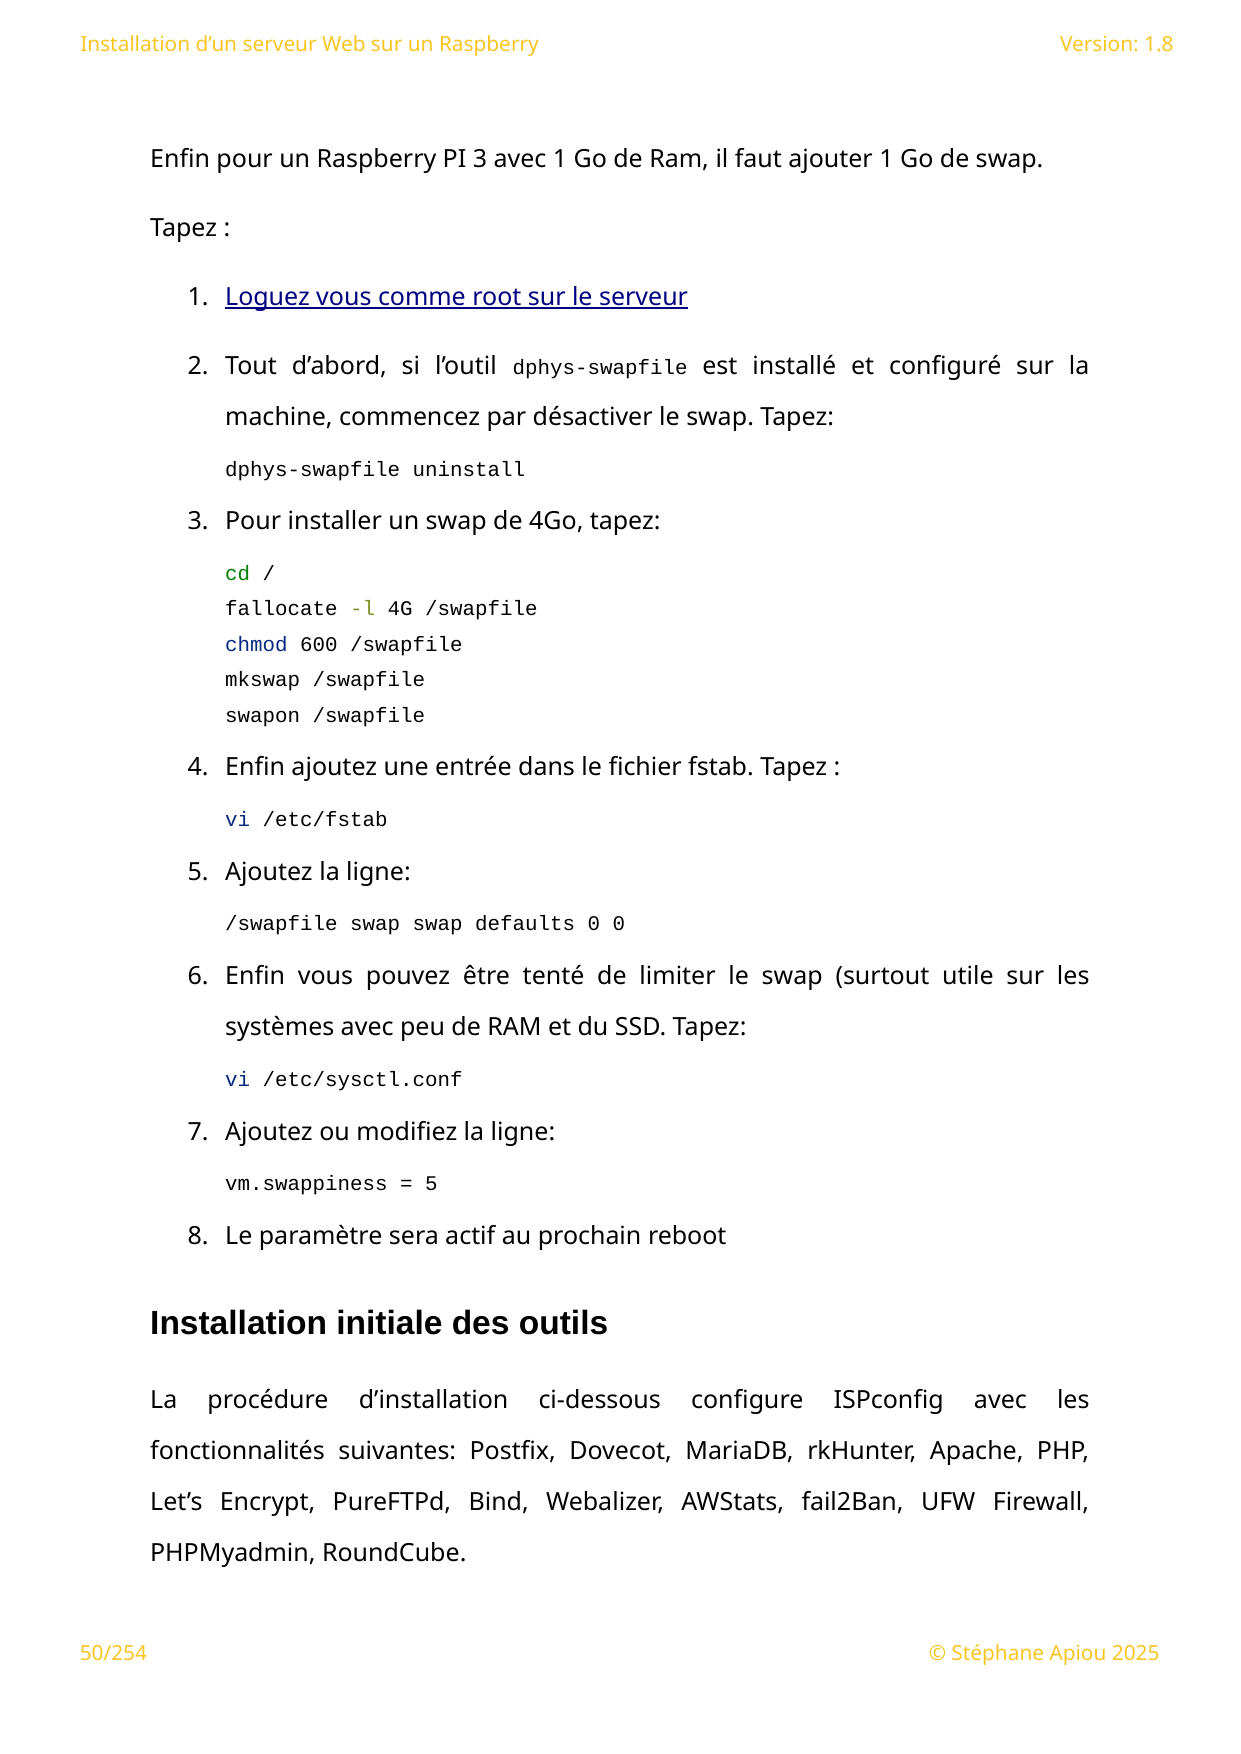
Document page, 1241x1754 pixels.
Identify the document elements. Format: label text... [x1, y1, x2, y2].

list Ajoutez la ligne: [187, 853, 1090, 887]
text La procédure d’installation ci-dessous configure ISPconfig avec les fonctionnalités suivantes: Postfix, Dovecot, MariaDB, rkHunter, Apache, PHP, Let’s Encrypt, PureFTPd, Bind, Webalizer, AWStats, fail2Ban, UFW Firewall, PHPMyadmin, RoundCube. [150, 1382, 1090, 1569]
list cd / [187, 563, 1090, 587]
list vi /etc/sysctl.conf [187, 1069, 1090, 1092]
list Enfin ajoutez une entrée dans le fichier fstab. Tapez : [187, 749, 1090, 783]
list chmod 600 /swapfile [187, 634, 1090, 657]
subtitle Installation initiale des outils [150, 1303, 1090, 1341]
list Le paramètre sera actif au prochain reboot [187, 1218, 1090, 1252]
list Pour installer un swap de 4Go, tapez: [187, 503, 1090, 537]
text Enfin pour un Raspberry PI 3 avec 1 Go de Ram, il faut ajouter 1 Go de swap. [150, 141, 1090, 175]
text Tapez : [150, 210, 1090, 244]
list fallocate -l 4G /swapfile [187, 598, 1090, 622]
list mkswap /swapfile [187, 669, 1090, 693]
list Tout d’abord, si l’outil dphys-swapfile est installé et configuré sur la machine, commencez par désactiver le swap. Tapez: [187, 348, 1090, 433]
list Ajoutez ou modifiez la ligne: [187, 1113, 1090, 1147]
list swapon /swapfile [187, 705, 1090, 728]
list /swapfile swap swap defaults 0 0 [187, 913, 1090, 937]
list dphys-swapfile uninstall [187, 459, 1090, 482]
list Loguez vous comme root sur le serveur [187, 279, 1090, 313]
list Enfin vous pouvez être tenté de limiter le swap (surtout utile sur les systèmes avec peu de RAM et du SSD. Tapez: [187, 958, 1090, 1043]
list vm.swappiness = 5 [187, 1173, 1090, 1197]
list vi /etc/fstab [187, 809, 1090, 833]
